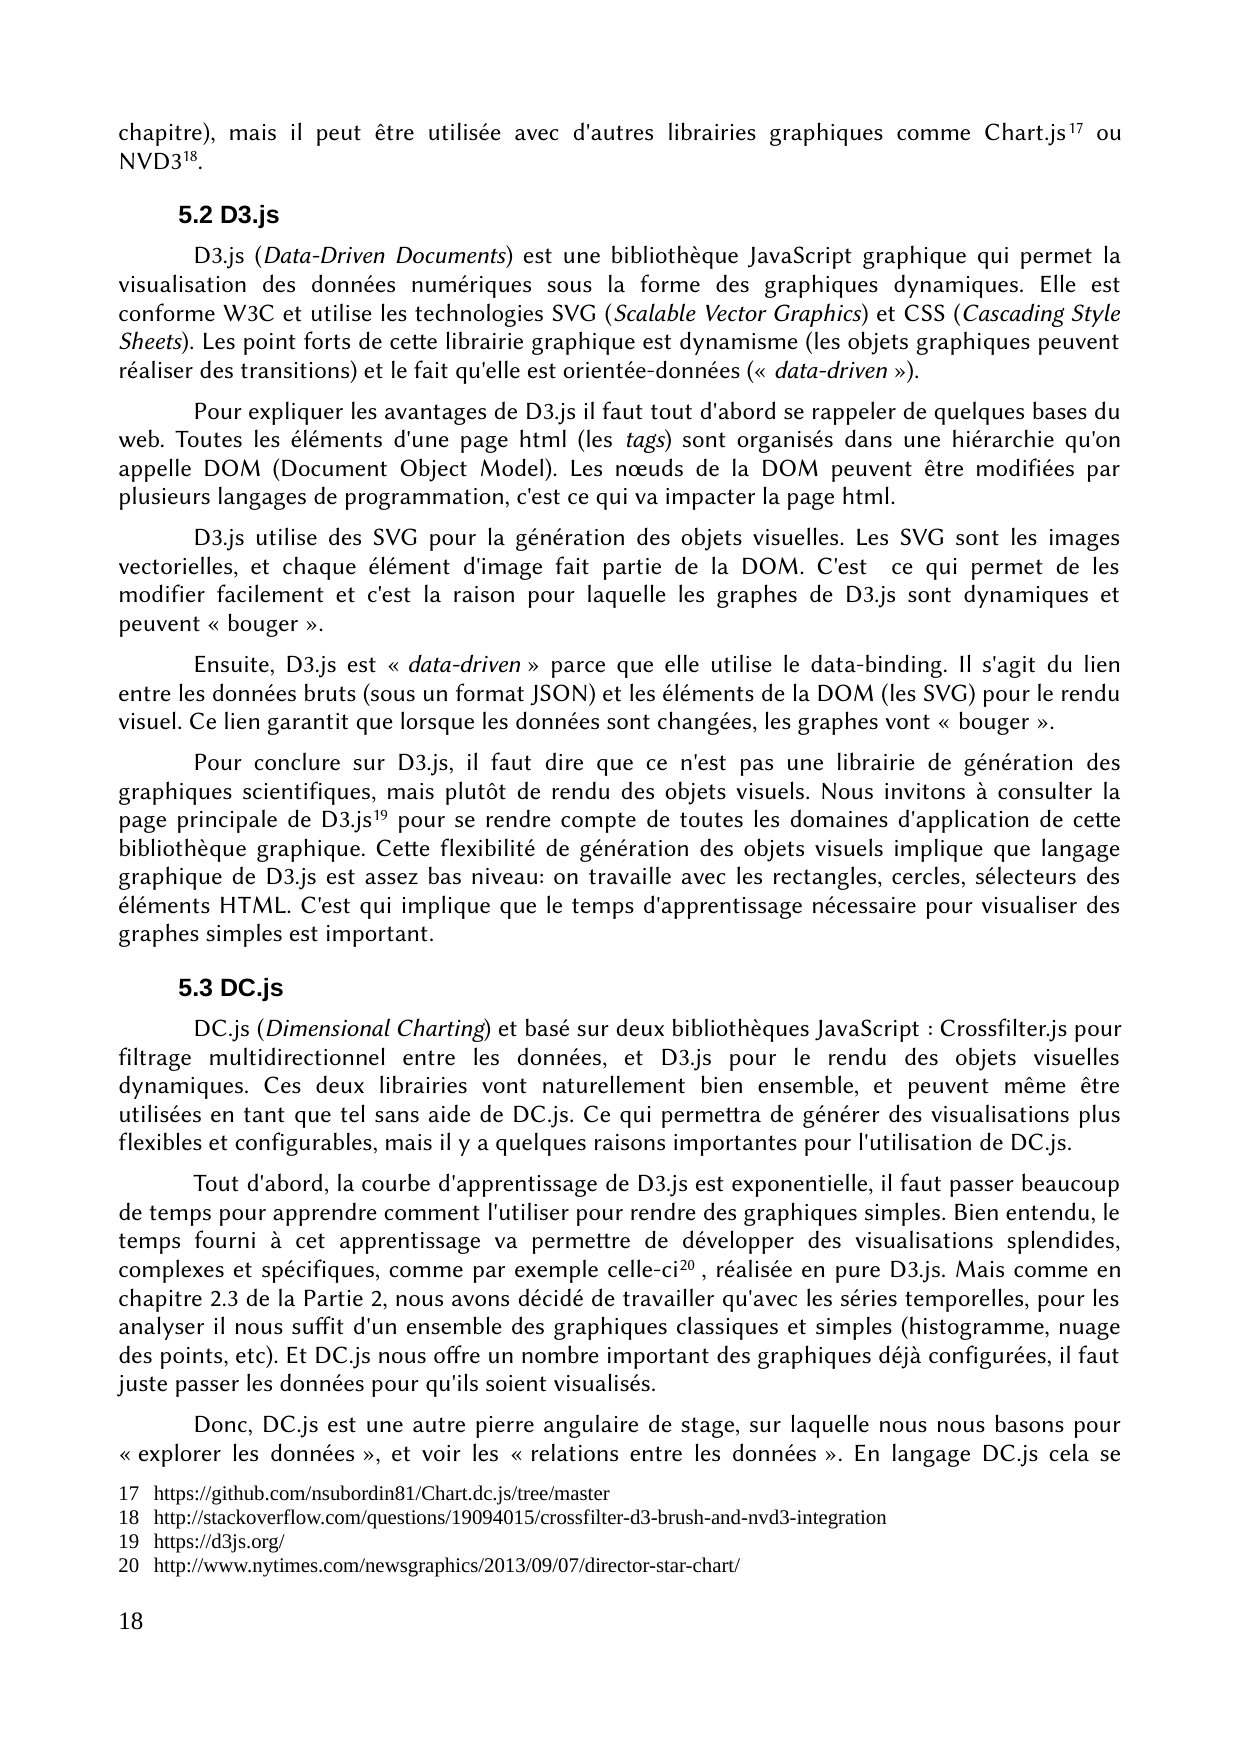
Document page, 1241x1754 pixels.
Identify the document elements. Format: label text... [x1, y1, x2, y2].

text DC.js (Dimensional Charting) et basé sur deux bibliothèques JavaScript : Crossfilter.js pour filtrage multidirectionnel entre les données, et D3.js pour le rendu des objets visuelles dynamiques. Ces deux librairies vont naturellement bien ensemble, et peuvent même être utilisées en tant que tel sans aide de DC.js. Ce qui permettra de générer des visualisations plus flexibles et configurables, mais il y a quelques raisons importantes pour l'utilisation de DC.js. [118, 1014, 1122, 1157]
text https://d3js.org/ [118, 1529, 1122, 1553]
text Ensuite, D3.js est « data-driven » parce que elle utilise le data-binding. Il s'agit du lien entre les données bruts (sous un format JSON) et les éléments de la DOM (les SVG) pour le rendu visuel. Ce lien garantit que lorsque les données sont changées, les graphes vont « bouger ». [118, 650, 1122, 736]
text Donc, DC.js est une autre pierre angulaire de stage, sur laquelle nous nous basons pour « explorer les données », et voir les « relations entre les données ». En langage DC.js cela se [118, 1410, 1122, 1467]
text https://github.com/nsubordin81/Chart.dc.js/tree/master [118, 1481, 1122, 1505]
text chapitre), mais il peut être utilisée avec d'autres librairies graphiques comme Chart.js ou NVD3. [118, 118, 1122, 175]
text Pour expliquer les avantages de D3.js il faut tout d'abord se rappeler de quelques bases du web. Toutes les éléments d'une page html (les tags) sont organisés dans une hiérarchie qu'on appelle DOM (Document Object Model). Les nœuds de la DOM peuvent être modifiées par plusieurs langages de programmation, c'est ce qui va impacter la page html. [118, 397, 1122, 511]
text http://www.nytimes.com/newsgraphics/2013/09/07/director-star-chart/ [118, 1553, 1122, 1577]
subtitle D3.js [118, 200, 1122, 229]
text Tout d'abord, la courbe d'apprentissage de D3.js est exponentielle, il faut passer beaucoup de temps pour apprendre comment l'utiliser pour rendre des graphiques simples. Bien entendu, le temps fourni à cet apprentissage va permettre de développer des visualisations splendides, complexes et spécifiques, comme par exemple celle-ci , réalisée en pure D3.js. Mais comme en chapitre 2.3 de la Partie 2, nous avons décidé de travailler qu'avec les séries temporelles, pour les analyser il nous suffit d'un ensemble des graphiques classiques et simples (histogramme, nuage des points, etc). Et DC.js nous offre un nombre important des graphiques déjà configurées, il faut juste passer les données pour qu'ils soient visualisés. [118, 1169, 1122, 1398]
text http://stackoverflow.com/questions/19094015/crossfilter-d3-brush-and-nvd3-integration [118, 1505, 1122, 1529]
text D3.js utilise des SVG pour la génération des objets visuelles. Les SVG sont les images vectorielles, et chaque élément d'image fait partie de la DOM. C'est ce qui permet de les modifier facilement et c'est la raison pour laquelle les graphes de D3.js sont dynamiques et peuvent « bouger ». [118, 523, 1122, 637]
subtitle DC.js [118, 973, 1122, 1002]
text D3.js (Data-Driven Documents) est une bibliothèque JavaScript graphique qui permet la visualisation des données numériques sous la forme des graphiques dynamiques. Elle est conforme W3C et utilise les technologies SVG (Scalable Vector Graphics) et CSS (Cascading Style Sheets). Les point forts de cette librairie graphique est dynamisme (les objets graphiques peuvent réaliser des transitions) et le fait qu'elle est orientée-données (« data-driven »). [118, 241, 1122, 384]
text Pour conclure sur D3.js, il faut dire que ce n'est pas une librairie de génération des graphiques scientifiques, mais plutôt de rendu des objets visuels. Nous invitons à consulter la page principale de D3.js pour se rendre compte de toutes les domaines d'application de cette bibliothèque graphique. Cette flexibilité de génération des objets visuels implique que langage graphique de D3.js est assez bas niveau: on travaille avec les rectangles, cercles, sélecteurs des éléments HTML. C'est qui implique que le temps d'apprentissage nécessaire pour visualiser des graphes simples est important. [118, 748, 1122, 948]
